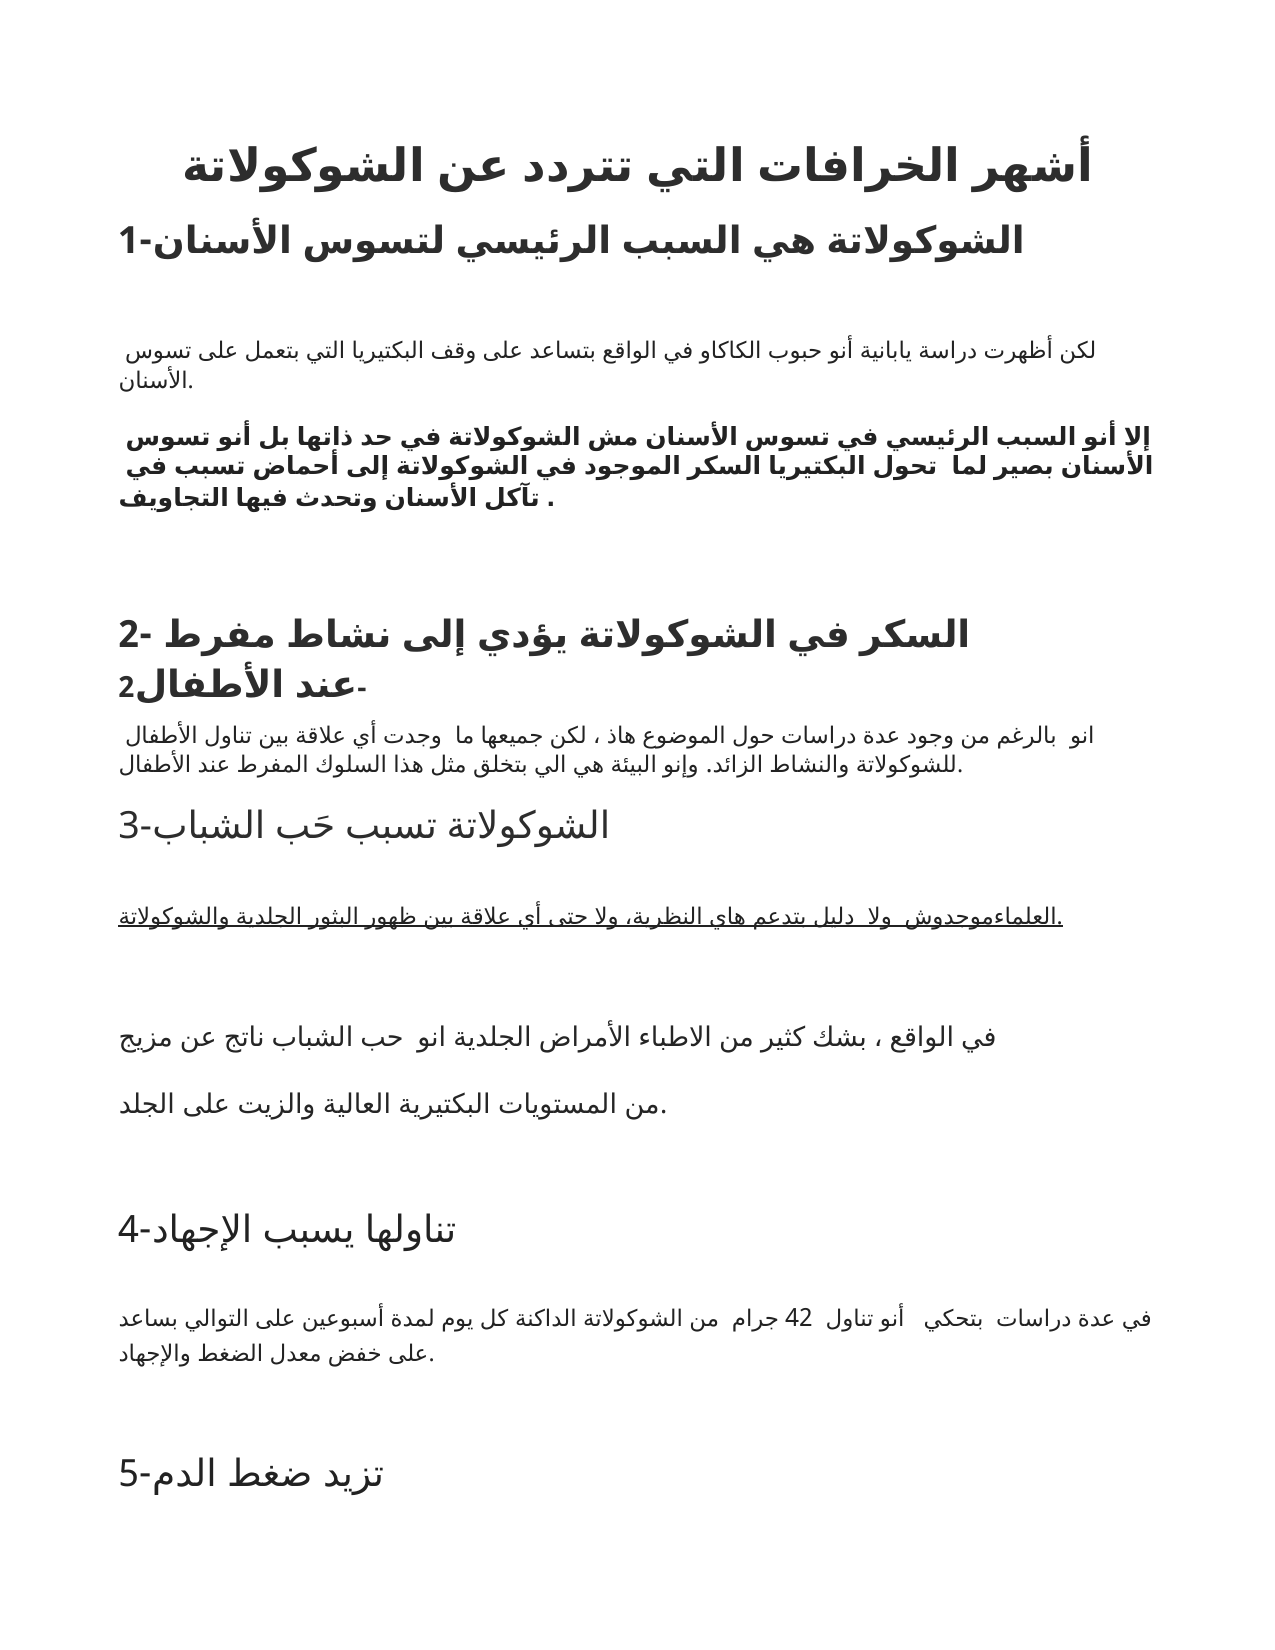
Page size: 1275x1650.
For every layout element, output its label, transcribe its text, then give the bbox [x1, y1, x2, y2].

subtitle أشهر الخرافات التي تتردد عن الشوكولاتة [118, 139, 1157, 192]
subtitle 1-الشوكولاتة هي السبب الرئيسي لتسوس الأسنان [118, 219, 1157, 269]
text إلا أنو السبب الرئيسي في تسوس الأسنان مش الشوكولاتة في حد ذاتها بل أنو تسوس الأسنان بصير لما تحول البكتيريا السكر الموجود في الشوكولاتة إلى أحماض تسبب في تآكل الأسنان وتحدث فيها التجاويف . [118, 422, 1157, 513]
text في الواقع ، بشك كثير من الاطباء الأمراض الجلدية انو حب الشباب ناتج عن مزيج [118, 1022, 1157, 1057]
subtitle 2-السكر في الشوكولاتة يؤدي إلى نشاط مفرط عند الأطفال2- [118, 612, 1157, 709]
text العلماءموجدوش ولا دليل بتدعم هاي النظرية، ولا حتى أي علاقة بين ظهور البثور الجلدية والشوكولاتة. [118, 868, 1157, 931]
text 5-تزيد ضغط الدم [118, 1451, 1157, 1501]
text لكن أظهرت دراسة يابانية أنو حبوب الكاكاو في الواقع بتساعد على وقف البكتيريا التي بتعمل على تسوس الأسنان. [118, 337, 1157, 395]
text 3-الشوكولاتة تسبب حَب الشباب [118, 798, 1157, 853]
text من المستويات البكتيرية العالية والزيت على الجلد. [118, 1084, 1157, 1121]
text 4-تناولها يسبب الإجهاد [118, 1208, 1157, 1258]
text انو بالرغم من وجود عدة دراسات حول الموضوع هاذ ، لكن جميعها ما وجدت أي علاقة بين تناول الأطفال للشوكولاتة والنشاط الزائد. وإنو البيئة هي الي بتخلق مثل هذا السلوك المفرط عند الأطفال. [118, 722, 1157, 783]
text في عدة دراسات بتحكي أنو تناول 42 جرام من الشوكولاتة الداكنة كل يوم لمدة أسبوعين على التوالي بساعد على خفض معدل الضغط والإجهاد. [118, 1273, 1157, 1368]
